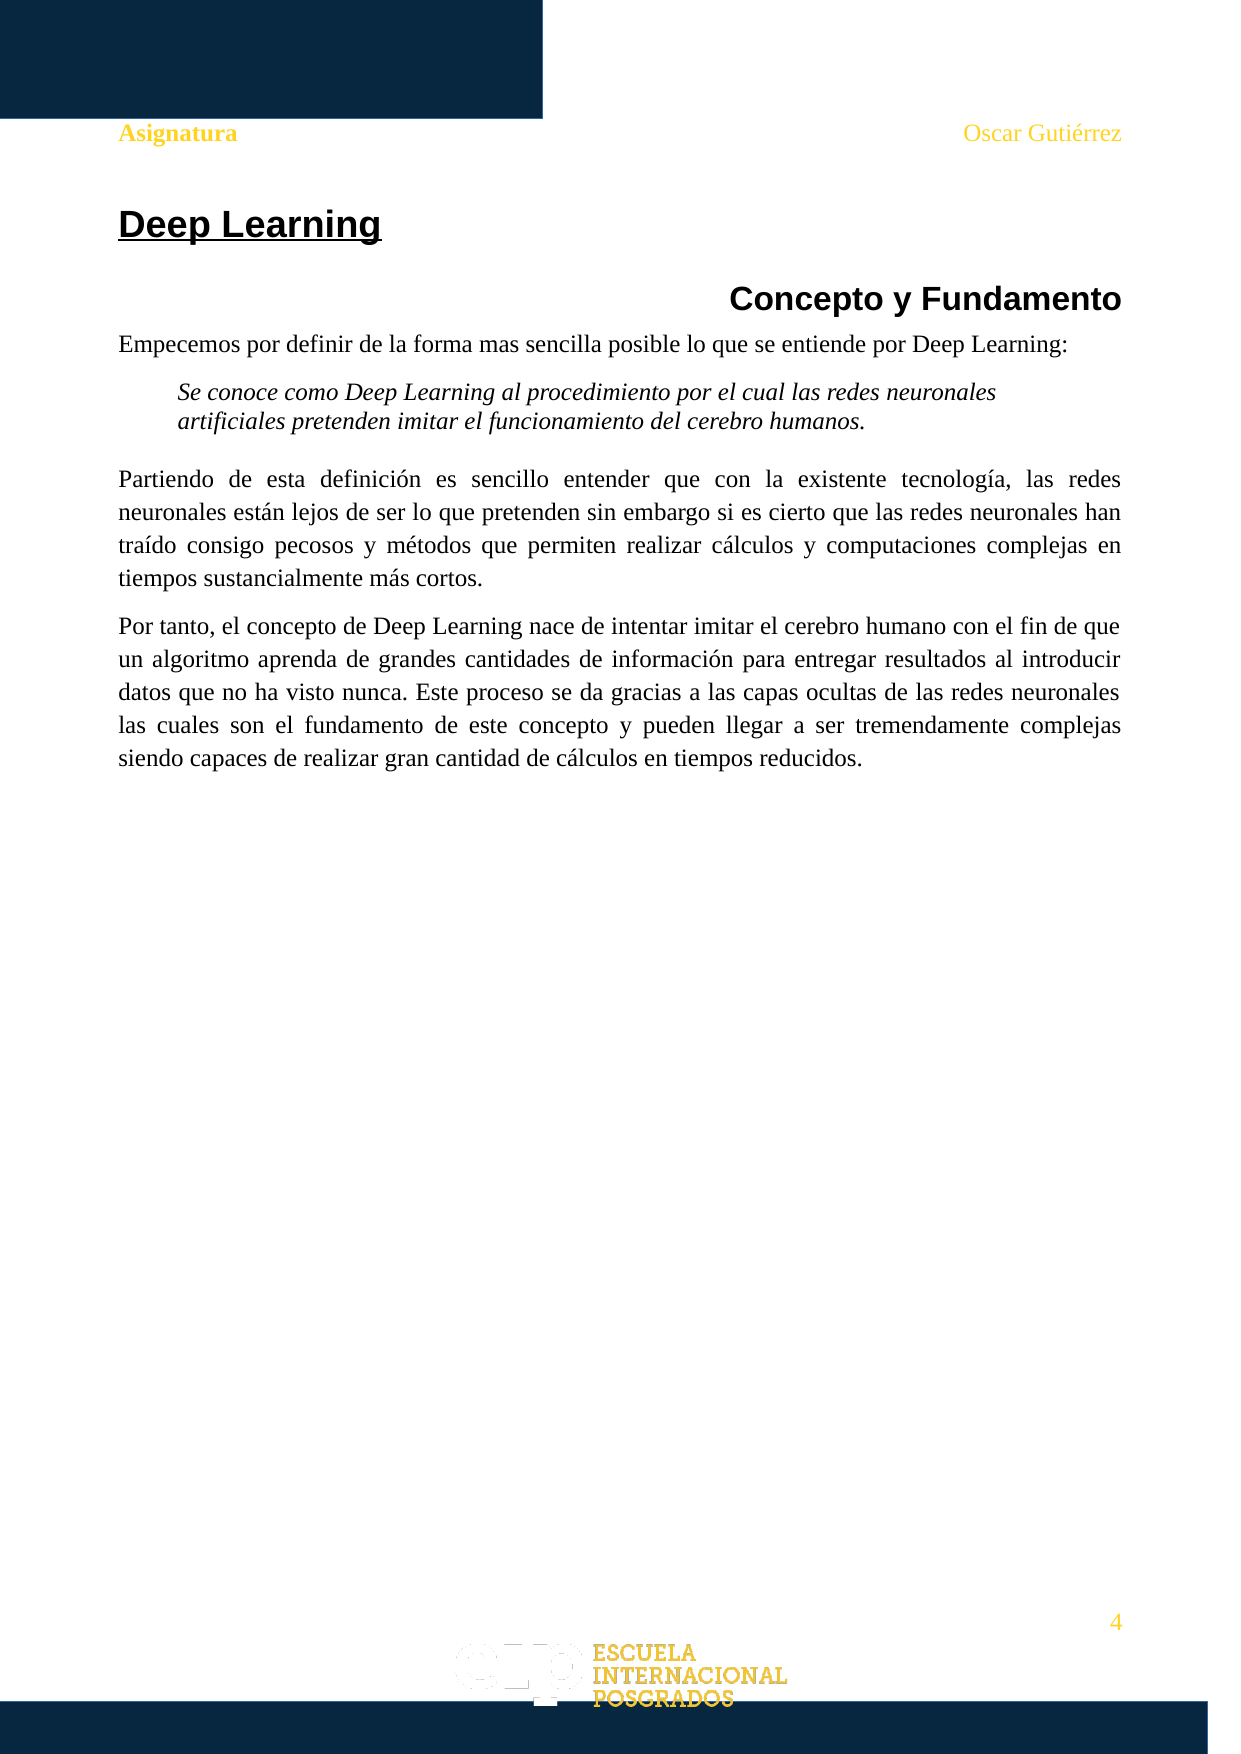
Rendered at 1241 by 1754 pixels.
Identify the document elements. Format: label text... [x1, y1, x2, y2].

subtitle Deep Learning [118, 201, 1122, 245]
subtitle Concepto y Fundamento [118, 278, 1122, 317]
text Empecemos por definir de la forma mas sencilla posible lo que se entiende por Deep Learning: [118, 329, 1122, 358]
picture [452, 1614, 788, 1712]
text Partiendo de esta definición es sencillo entender que con la existente tecnología, las redes neuronales están lejos de ser lo que pretenden sin embargo si es cierto que las redes neuronales han traído consigo pecosos y métodos que permiten realizar cálculos y computaciones complejas en tiempos sustancialmente más cortos. [118, 464, 1122, 592]
text Se conoce como Deep Learning al procedimiento por el cual las redes neuronales artificiales pretenden imitar el funcionamiento del cerebro humanos. [177, 377, 1063, 434]
text Por tanto, el concepto de Deep Learning nace de intentar imitar el cerebro humano con el fin de que un algoritmo aprenda de grandes cantidades de información para entregar resultados al introducir datos que no ha visto nunca. Este proceso se da gracias a las capas ocultas de las redes neuronales las cuales son el fundamento de este concepto y pueden llegar a ser tremendamente complejas siendo capaces de realizar gran cantidad de cálculos en tiempos reducidos. [118, 611, 1122, 772]
